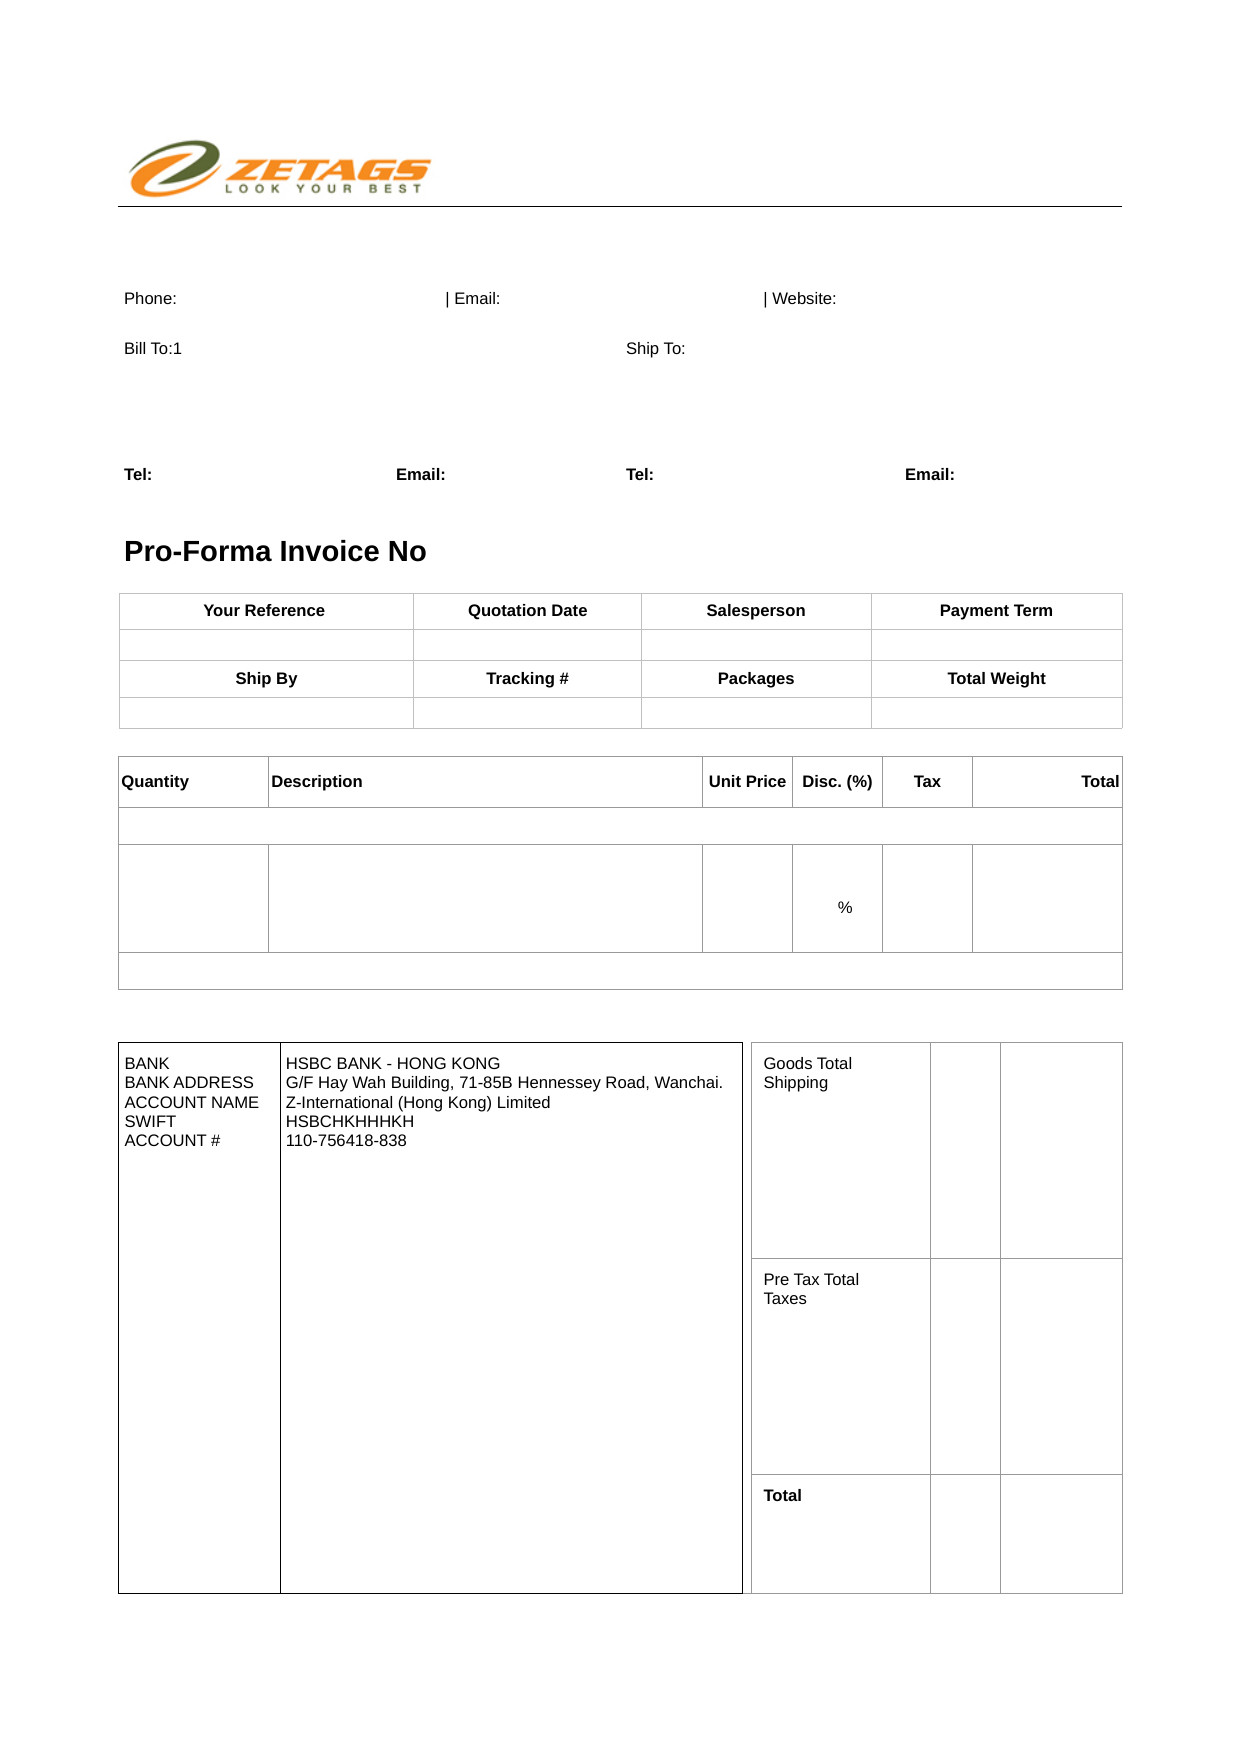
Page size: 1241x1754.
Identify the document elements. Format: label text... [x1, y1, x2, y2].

table_header Disc. (%) [793, 757, 882, 807]
table_cell Tracking # [414, 661, 641, 697]
table_header <o.company_id.name or ''> <display_address(o.company_id.partner_id)> Phone: <o.company_id.partner_id.phone or ''> | Email: <o.company_id.partner_id.email or ''> | Website: <o.company_id.partner_id.website or ''> [118, 226, 1122, 314]
table_cell <o.weight or ''> [872, 698, 1122, 727]
table_cell </for> [119, 953, 1122, 989]
table_header <o.currency_id.name or ''> <o.currency_id.name or ''> [931, 1043, 1000, 1258]
table_cell Packages [642, 661, 871, 697]
table_header Unit Price [703, 757, 792, 807]
table_cell Total Weight [872, 661, 1122, 697]
table_cell <formatLang(o.amount_total)> [1001, 1475, 1122, 1593]
picture [122, 137, 438, 202]
table_header Your Reference [120, 594, 413, 629]
table_header Quantity [119, 757, 268, 807]
table_header Description [269, 757, 702, 807]
table_cell <o.currency_id.name or ''> [931, 1475, 1000, 1593]
table_cell <o.currency_id.name or ''> <o.currency_id.name or ''> [931, 1259, 1000, 1473]
table_cell <o.packages or ''> [642, 698, 871, 727]
table_cell Tel: <o.partner_invoice_id.phone or ''> Email: <o.partner_invoice_id.email or ''> [118, 459, 620, 509]
table_cell <o.payment_term.name or ''> [872, 630, 1122, 660]
table_header [743, 1042, 751, 1593]
table_header BANK BANK ADDRESS ACCOUNT NAME SWIFT ACCOUNT # [119, 1043, 280, 1593]
table_header Pro-Forma Invoice No <o.name or ''> [118, 528, 1122, 573]
table_cell Pre Tax Total Taxes [752, 1259, 930, 1473]
table_cell Total [752, 1475, 930, 1593]
table_cell <o.date_order or ''> [414, 630, 641, 660]
table_header Goods Total Shipping [752, 1043, 930, 1258]
table_cell <formatLang(o.amount_untaxed)> <formatLang(o.amount_tax)> [1001, 1259, 1122, 1473]
table_cell <o.user_id.name or ''> [642, 630, 871, 660]
table_cell <formatLang(l.price_unit)> [703, 845, 792, 952]
table_header [118, 118, 1122, 206]
table_cell <o.tracking_number or ''> [414, 698, 641, 727]
table_header Total [973, 757, 1122, 807]
table_cell Ship By [120, 661, 413, 697]
table_cell <get_taxes(l.tax_id)> [883, 845, 972, 952]
table_header Bill To:1 <o.partner_invoice_id.name or ''> <o.partner_id.name or ''> <get_street(o.partner_invoice_id)> <get_address(o.partner_invoice_id)> <o.partner_invoice_id.country_id.name or ''> [118, 333, 620, 459]
table_cell <o.client_order_ref or ''> [120, 630, 413, 660]
table_cell <formatLang(l.discount)>% [793, 845, 882, 952]
table_cell <formatLang(l.product_uom_qty)> <l.product_uom.name or ''> [119, 845, 268, 952]
table_header HSBC BANK - HONG KONG G/F Hay Wah Building, 71-85B Hennessey Road, Wanchai. Z-International (Hong Kong) Limited HSBCHKHHHKH 110-756418-838 [281, 1043, 742, 1593]
table_header <formatLang(o.amount_untaxed)> <formatLang(o.shipping_charge)> [1001, 1043, 1122, 1258]
table_header Salesperson [642, 594, 871, 629]
table_cell <o.carrier_id.name or ''> [120, 698, 413, 727]
table_header Payment Term [872, 594, 1122, 629]
table_header Ship To: <o.partner_shipping_id.name or ''> <o.partner_id.name or ''> <get_street(o.partner_shipping_id)> <get_address(o.partner_shipping_id)> <o.partner_shipping_id.country_id.name or ''> [620, 333, 1122, 459]
table_header Tax [883, 757, 972, 807]
table_cell Tel: <o.partner_shipping_id.phone or ''> Email: <o.partner_shipping_id.email or ''> [620, 459, 1122, 509]
table_header Quotation Date [414, 594, 641, 629]
table_cell <for each='l in o.order_line'> [119, 808, 1122, 844]
table_cell <get_line_description(l.name)> [269, 845, 702, 952]
table_cell <o.currency_id.name or ''> <formatLang(l.price_subtotal)> [973, 845, 1122, 952]
